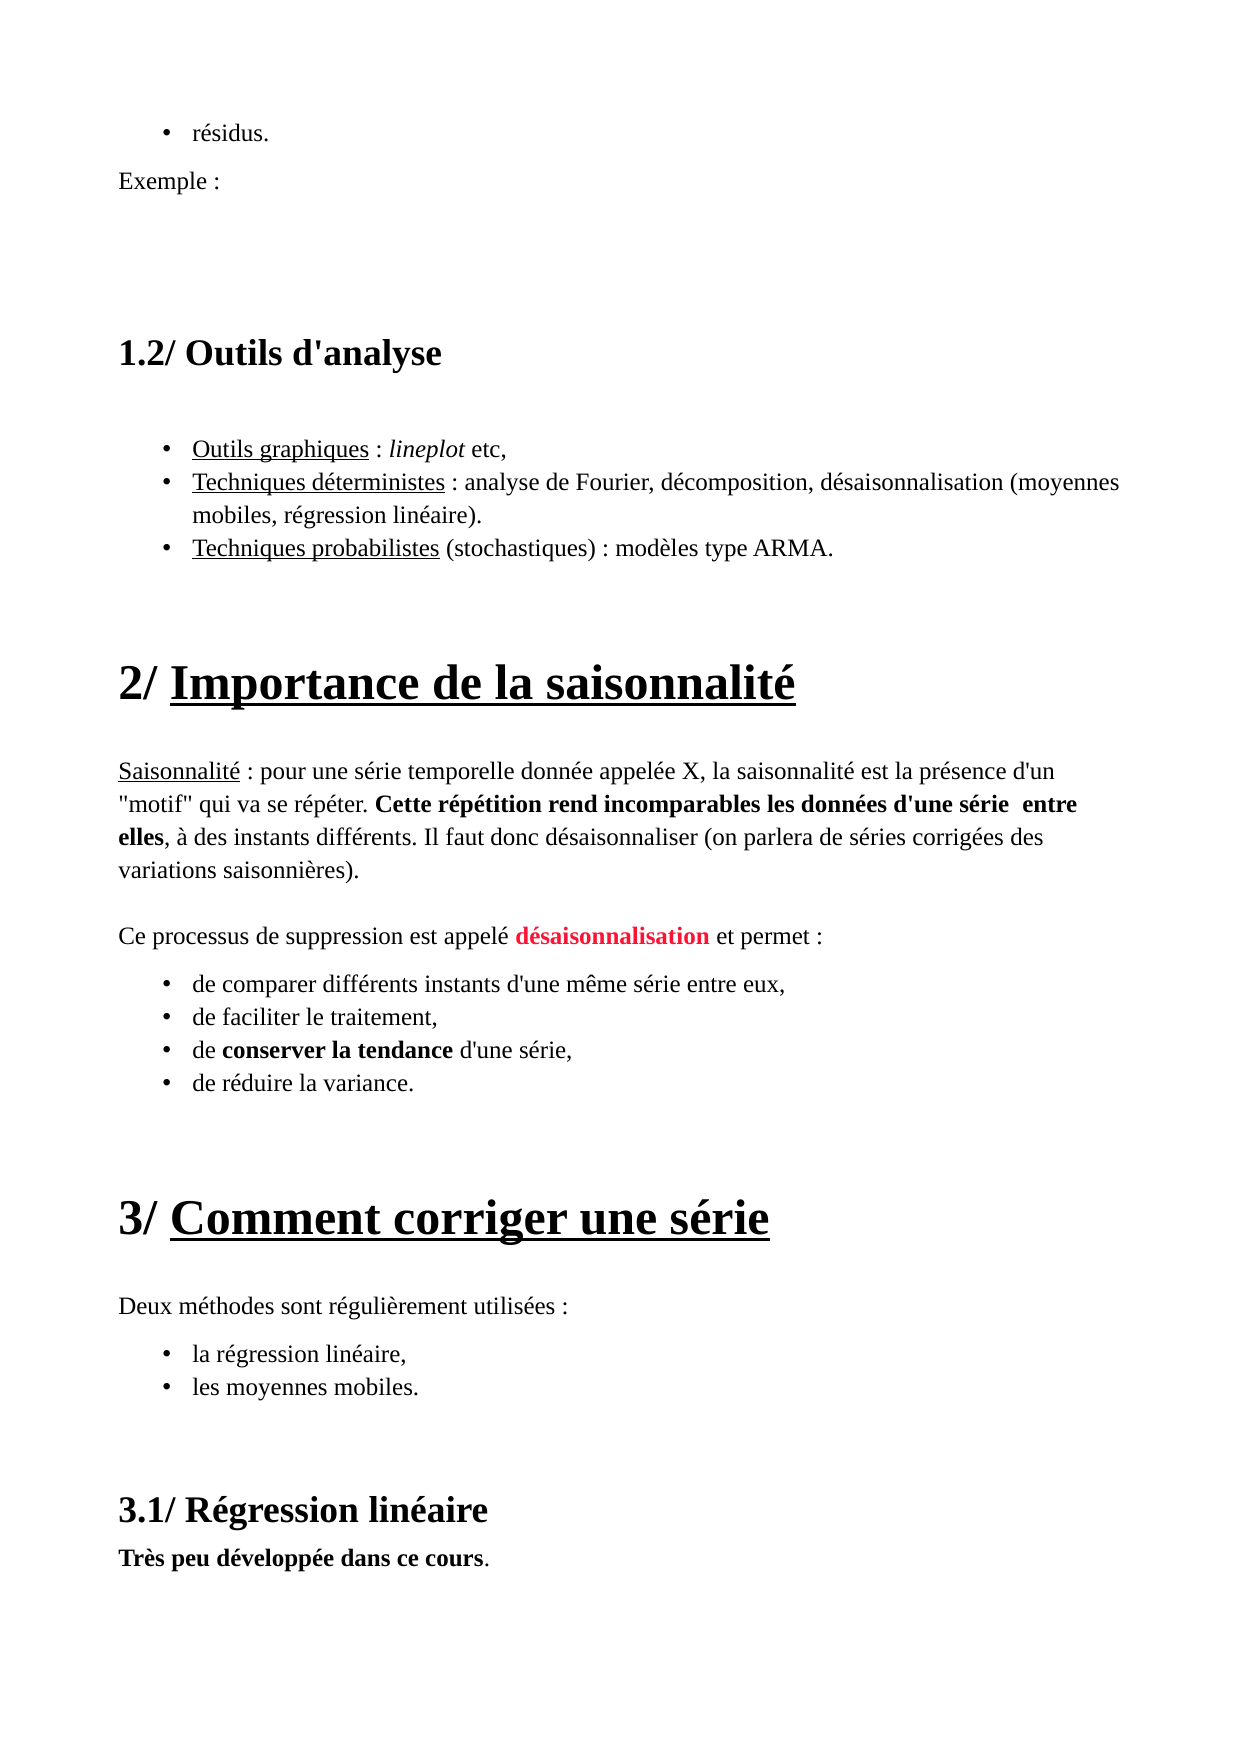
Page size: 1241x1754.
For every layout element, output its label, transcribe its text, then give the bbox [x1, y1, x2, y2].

subtitle 3/ Comment corriger une série [118, 1188, 1122, 1246]
subtitle 3.1/ Régression linéaire [118, 1488, 1122, 1531]
list Techniques probabilistes (stochastiques) : modèles type ARMA. [162, 533, 1122, 562]
subtitle 1.2/ Outils d'analyse [118, 331, 1122, 374]
subtitle 2/ Importance de la saisonnalité [118, 653, 1122, 711]
list la régression linéaire, [162, 1339, 1122, 1367]
list de faciliter le traitement, [162, 1002, 1122, 1031]
text Très peu développée dans ce cours. [118, 1543, 1122, 1572]
text Exemple : [118, 166, 1122, 194]
list Outils graphiques : lineplot etc, [162, 434, 1122, 462]
text Deux méthodes sont régulièrement utilisées : [118, 1291, 1122, 1320]
list les moyennes mobiles. [162, 1372, 1122, 1400]
list de conserver la tendance d'une série, [162, 1035, 1122, 1063]
list de comparer différents instants d'une même série entre eux, [162, 969, 1122, 997]
list de réduire la variance. [162, 1068, 1122, 1097]
text Ce processus de suppression est appelé désaisonnalisation et permet : [118, 921, 1122, 950]
text Saisonnalité : pour une série temporelle donnée appelée X, la saisonnalité est la présence d'un "motif" qui va se répéter. Cette répétition rend incomparables les données d'une série entre elles, à des instants différents. Il faut donc désaisonnaliser (on parlera de séries corrigées des variations saisonnières). [118, 756, 1122, 884]
list résidus. [162, 118, 1122, 147]
list Techniques déterministes : analyse de Fourier, décomposition, désaisonnalisation (moyennes mobiles, régression linéaire). [162, 467, 1122, 528]
